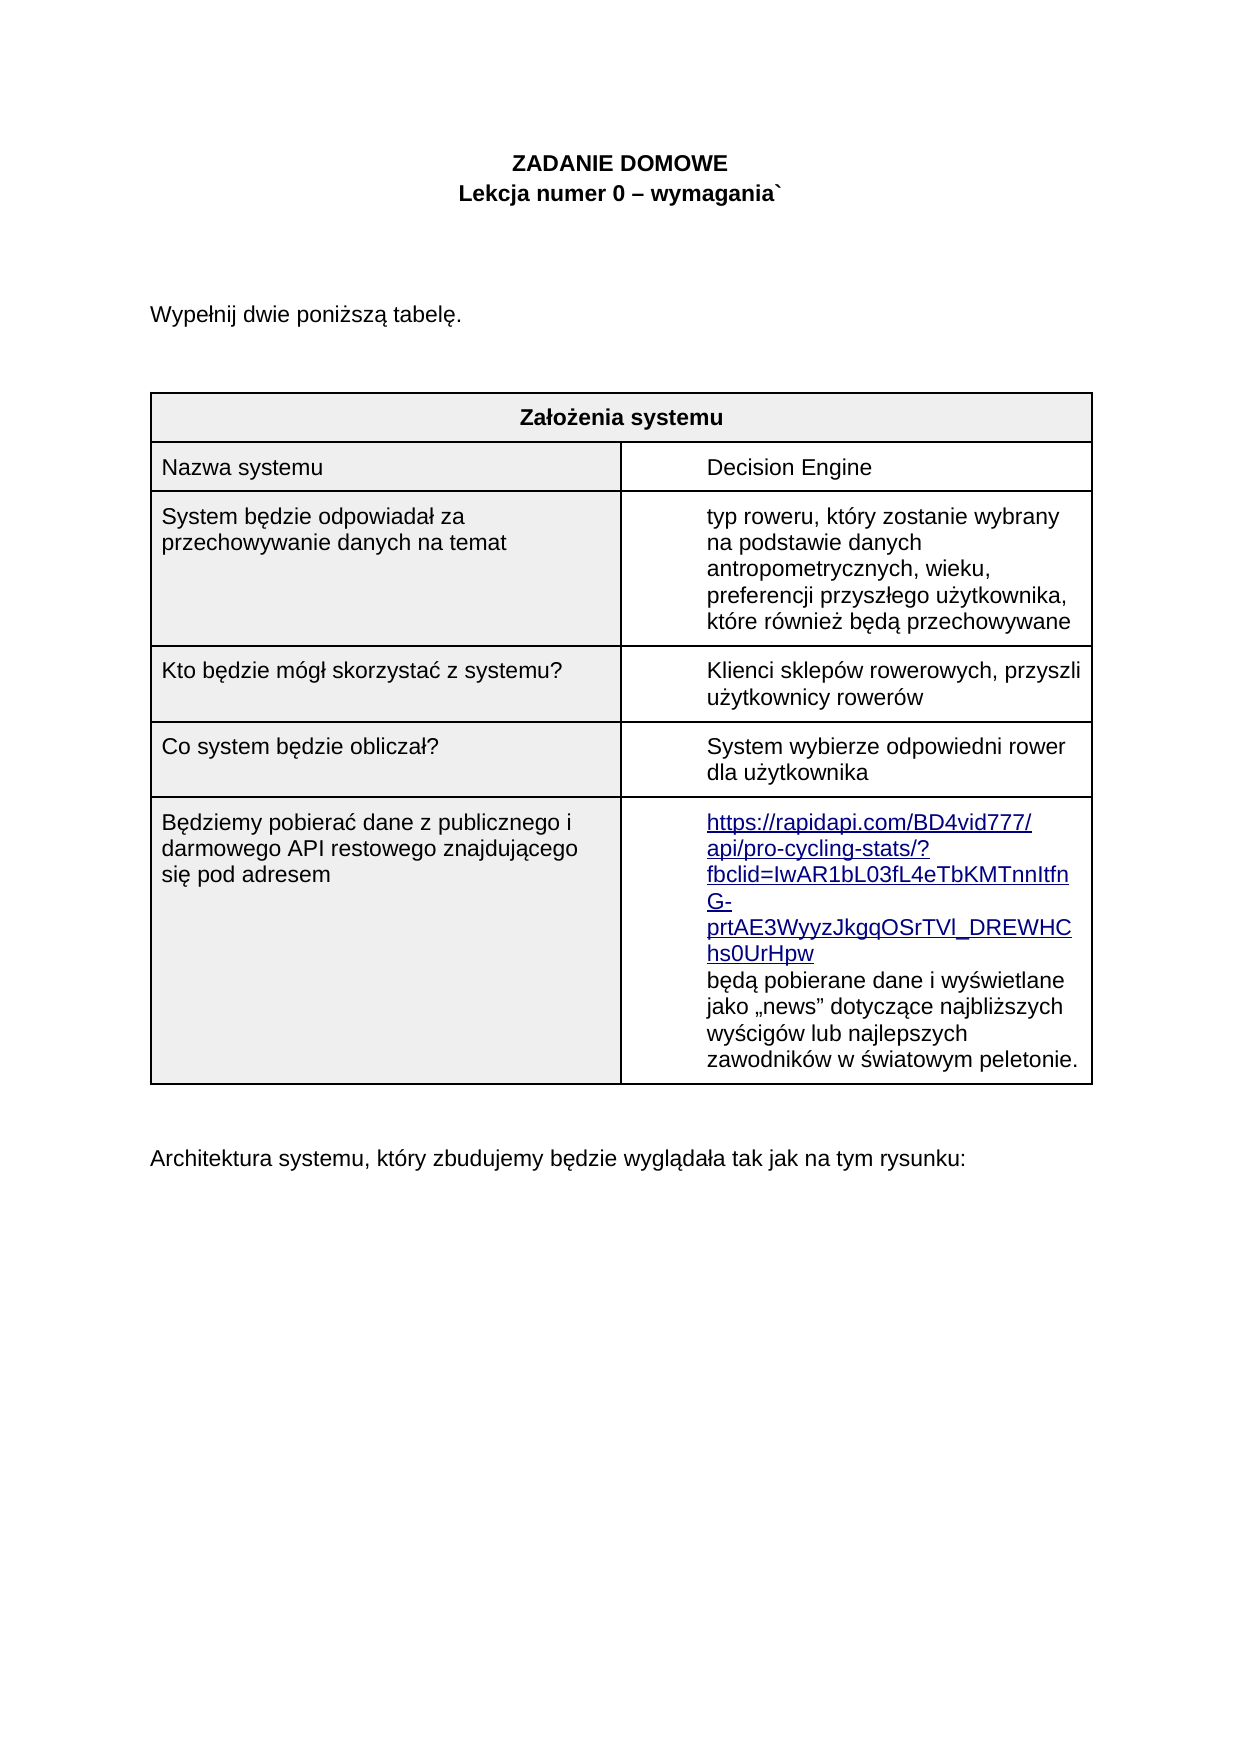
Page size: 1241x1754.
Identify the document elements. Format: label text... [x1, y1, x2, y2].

table_cell Nazwa systemu [152, 443, 620, 490]
table_cell System będzie odpowiadał za przechowywanie danych na temat [152, 492, 620, 645]
text Architektura systemu, który zbudujemy będzie wyglądała tak jak na tym rysunku: [150, 1145, 1090, 1171]
table_cell System wybierze odpowiedni rower dla użytkownika [622, 723, 1091, 796]
table_cell typ roweru, który zostanie wybrany na podstawie danych antropometrycznych, wieku, preferencji przyszłego użytkownika, które również będą przechowywane [622, 492, 1091, 645]
table_cell https://rapidapi.com/BD4vid777/api/pro-cycling-stats/?fbclid=IwAR1bL03fL4eTbKMTnnItfnG-prtAE3WyyzJkgqOSrTVl_DREWHChs0UrHpw będą pobierane dane i wyświetlane jako „news” dotyczące najbliższych wyścigów lub najlepszych zawodników w światowym peletonie. [622, 798, 1091, 1083]
table_cell Kto będzie mógł skorzystać z systemu? [152, 647, 620, 721]
text ZADANIE DOMOWE [150, 150, 1090, 176]
text Wypełnij dwie poniższą tabelę. [150, 301, 1090, 327]
table_cell Klienci sklepów rowerowych, przyszli użytkownicy rowerów [622, 647, 1091, 721]
table_cell Decision Engine [622, 443, 1091, 490]
table_header Założenia systemu [152, 394, 1091, 441]
table_cell Będziemy pobierać dane z publicznego i darmowego API restowego znajdującego się pod adresem [152, 798, 620, 1083]
table_cell Co system będzie obliczał? [152, 723, 620, 796]
text Lekcja numer 0 – wymagania` [150, 180, 1090, 207]
